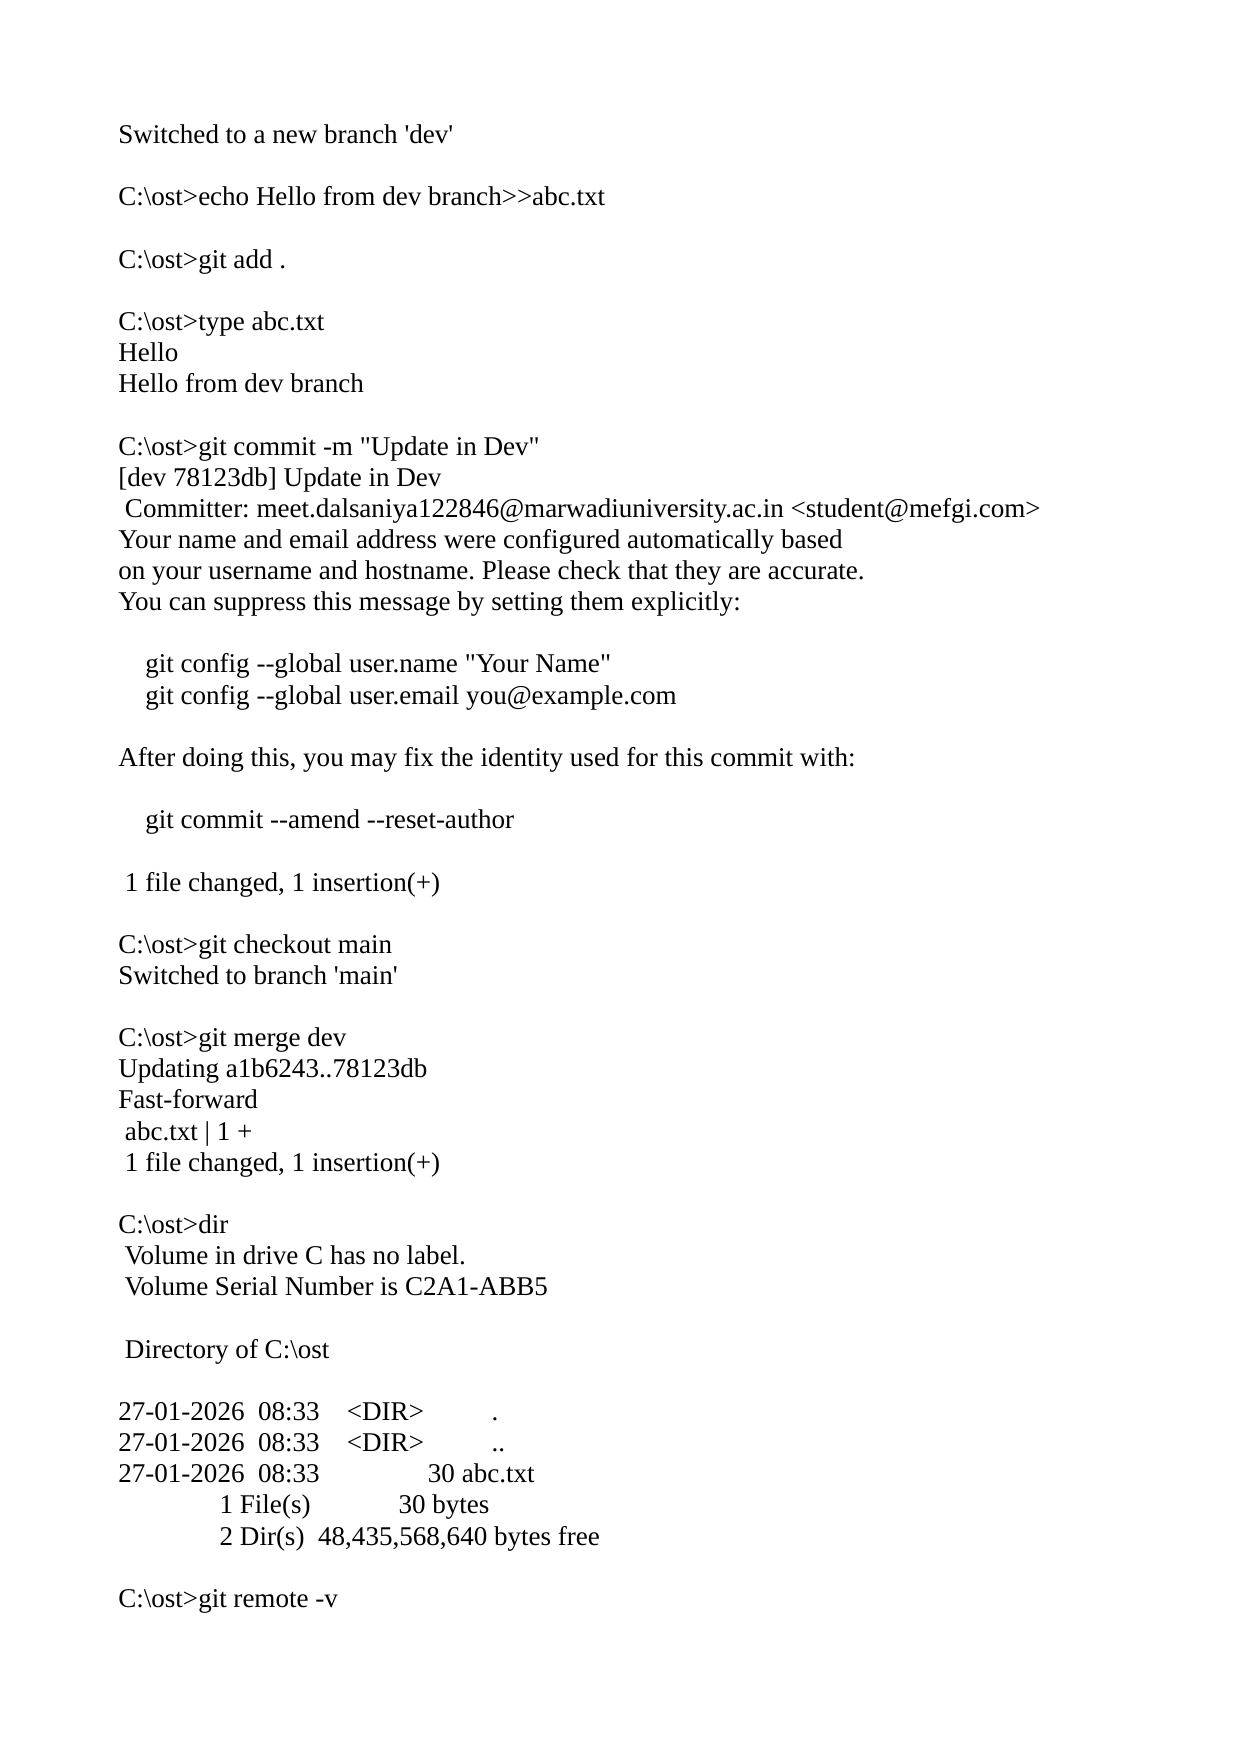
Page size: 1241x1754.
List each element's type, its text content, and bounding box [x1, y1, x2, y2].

text Switched to branch 'main' [118, 959, 1122, 990]
text C:\ost>git commit -m "Update in Dev" [118, 429, 1122, 461]
text git config --global user.email you@example.com [118, 679, 1122, 710]
text 1 File(s) 30 bytes [118, 1488, 1122, 1520]
text Switched to a new branch 'dev' [118, 118, 1122, 149]
text Updating a1b6243..78123db [118, 1052, 1122, 1084]
text 1 file changed, 1 insertion(+) [118, 866, 1122, 897]
text Fast-forward [118, 1084, 1122, 1115]
text 27-01-2026 08:33 <DIR> .. [118, 1426, 1122, 1457]
text [dev 78123db] Update in Dev [118, 461, 1122, 492]
text abc.txt | 1 + [118, 1115, 1122, 1146]
text You can suppress this message by setting them explicitly: [118, 585, 1122, 616]
text 27-01-2026 08:33 <DIR> . [118, 1395, 1122, 1426]
text C:\ost>git checkout main [118, 928, 1122, 959]
text Hello [118, 336, 1122, 367]
text C:\ost>git add . [118, 243, 1122, 274]
text Hello from dev branch [118, 367, 1122, 398]
text Volume Serial Number is C2A1-ABB5 [118, 1271, 1122, 1302]
text 27-01-2026 08:33 30 abc.txt [118, 1457, 1122, 1488]
text C:\ost>git remote -v [118, 1582, 1122, 1613]
text Directory of C:\ost [118, 1333, 1122, 1364]
text 2 Dir(s) 48,435,568,640 bytes free [118, 1520, 1122, 1551]
text After doing this, you may fix the identity used for this commit with: [118, 741, 1122, 772]
text Volume in drive C has no label. [118, 1239, 1122, 1271]
text git config --global user.name "Your Name" [118, 648, 1122, 679]
text C:\ost>type abc.txt [118, 305, 1122, 336]
text Your name and email address were configured automatically based [118, 523, 1122, 554]
text C:\ost>echo Hello from dev branch>>abc.txt [118, 180, 1122, 212]
text Committer: meet.dalsaniya122846@marwadiuniversity.ac.in <student@mefgi.com> [118, 492, 1122, 523]
text 1 file changed, 1 insertion(+) [118, 1146, 1122, 1177]
text on your username and hostname. Please check that they are accurate. [118, 554, 1122, 585]
text C:\ost>git merge dev [118, 1021, 1122, 1052]
text C:\ost>dir [118, 1208, 1122, 1239]
text git commit --amend --reset-author [118, 803, 1122, 834]
